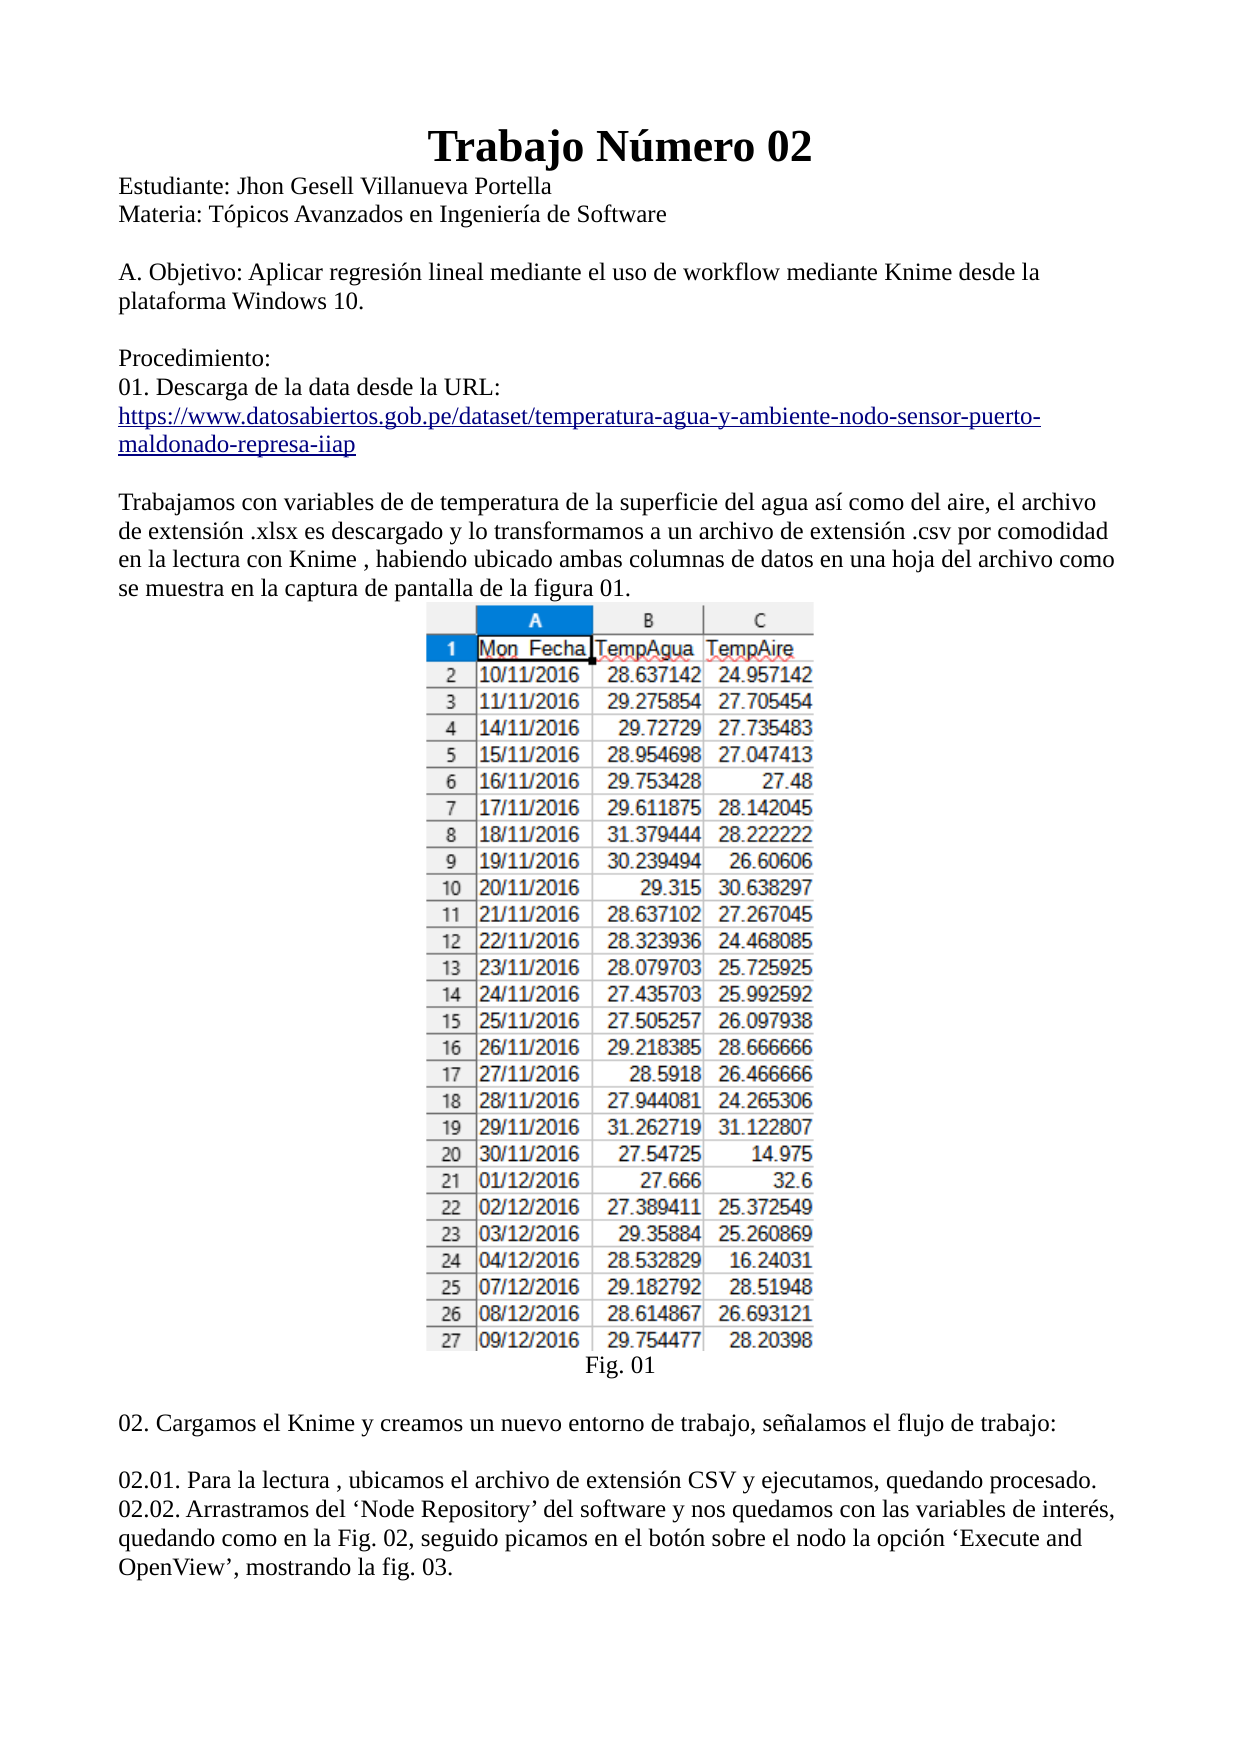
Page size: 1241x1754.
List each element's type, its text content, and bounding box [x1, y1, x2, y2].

text 01. Descarga de la data desde la URL: [118, 372, 1122, 401]
text https://www.datosabiertos.gob.pe/dataset/temperatura-agua-y-ambiente-nodo-sensor-puerto-maldonado-represa-iiap [118, 401, 1122, 458]
text Trabajo Número 02 [118, 118, 1122, 171]
text 02.02. Arrastramos del ‘Node Repository’ del software y nos quedamos con las variables de interés, quedando como en la Fig. 02, seguido picamos en el botón sobre el nodo la opción ‘Execute and OpenView’, mostrando la fig. 03. [118, 1494, 1122, 1581]
picture [426, 602, 814, 1351]
text 02.01. Para la lectura , ubicamos el archivo de extensión CSV y ejecutamos, quedando procesado. [118, 1466, 1122, 1494]
text Estudiante: Jhon Gesell Villanueva Portella [118, 171, 1122, 199]
text A. Objetivo: Aplicar regresión lineal mediante el uso de workflow mediante Knime desde la plataforma Windows 10. [118, 257, 1122, 314]
text Procedimiento: [118, 343, 1122, 372]
text Trabajamos con variables de de temperatura de la superficie del agua así como del aire, el archivo de extensión .xlsx es descargado y lo transformamos a un archivo de extensión .csv por comodidad en la lectura con Knime , habiendo ubicado ambas columnas de datos en una hoja del archivo como se muestra en la captura de pantalla de la figura 01. [118, 487, 1122, 602]
text 02. Cargamos el Knime y creamos un nuevo entorno de trabajo, señalamos el flujo de trabajo: [118, 1408, 1122, 1437]
text Materia: Tópicos Avanzados en Ingeniería de Software [118, 199, 1122, 228]
text Fig. 01 [118, 602, 1122, 1379]
